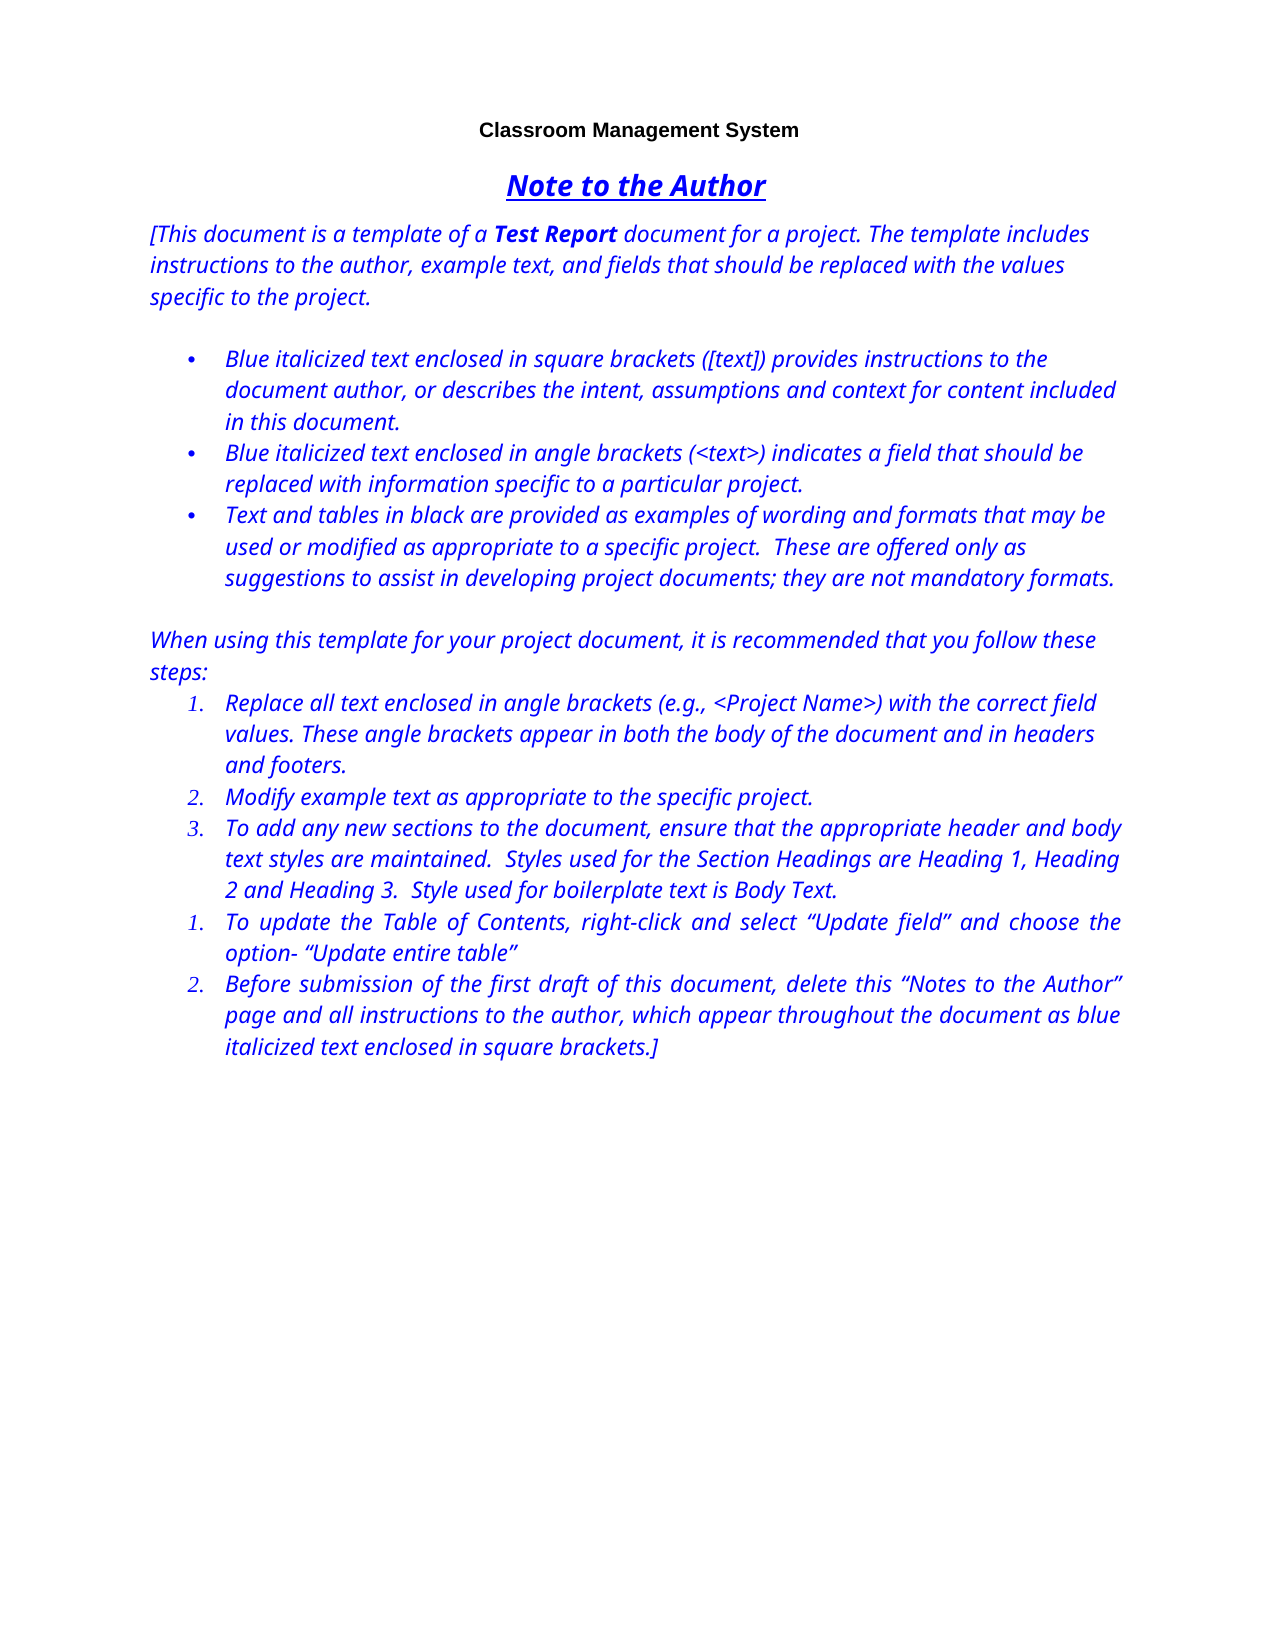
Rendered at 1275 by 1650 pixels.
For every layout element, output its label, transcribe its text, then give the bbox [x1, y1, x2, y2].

list Modify example text as appropriate to the specific project. [187, 780, 1125, 812]
text When using this template for your project document, it is recommended that you follow these steps: [150, 624, 1125, 687]
text [This document is a template of a Test Report document for a project. The template includes instructions to the author, example text, and fields that should be replaced with the values specific to the project. [150, 218, 1125, 312]
list Replace all text enclosed in angle brackets (e.g., <Project Name>) with the correct field values. These angle brackets appear in both the body of the document and in headers and footers. [187, 687, 1125, 780]
list To add any new sections to the document, ensure that the appropriate header and body text styles are maintained. Styles used for the Section Headings are Heading 1, Heading 2 and Heading 3. Style used for boilerplate text is Body Text. [187, 812, 1125, 905]
list Blue italicized text enclosed in angle brackets (<text>) indicates a field that should be replaced with information specific to a particular project. [187, 437, 1125, 499]
list Before submission of the first draft of this document, delete this “Notes to the Author” page and all instructions to the author, which appear throughout the document as blue italicized text enclosed in square brackets.] [187, 968, 1125, 1062]
text Note to the Author [150, 166, 1125, 205]
list Blue italicized text enclosed in square brackets ([text]) provides instructions to the document author, or describes the intent, assumptions and context for content included in this document. [187, 343, 1125, 437]
list To update the Table of Contents, right-click and select “Update field” and choose the option- “Update entire table” [187, 905, 1125, 968]
list Text and tables in black are provided as examples of wording and formats that may be used or modified as appropriate to a specific project. These are offered only as suggestions to assist in developing project documents; they are not mandatory formats. [187, 499, 1125, 593]
